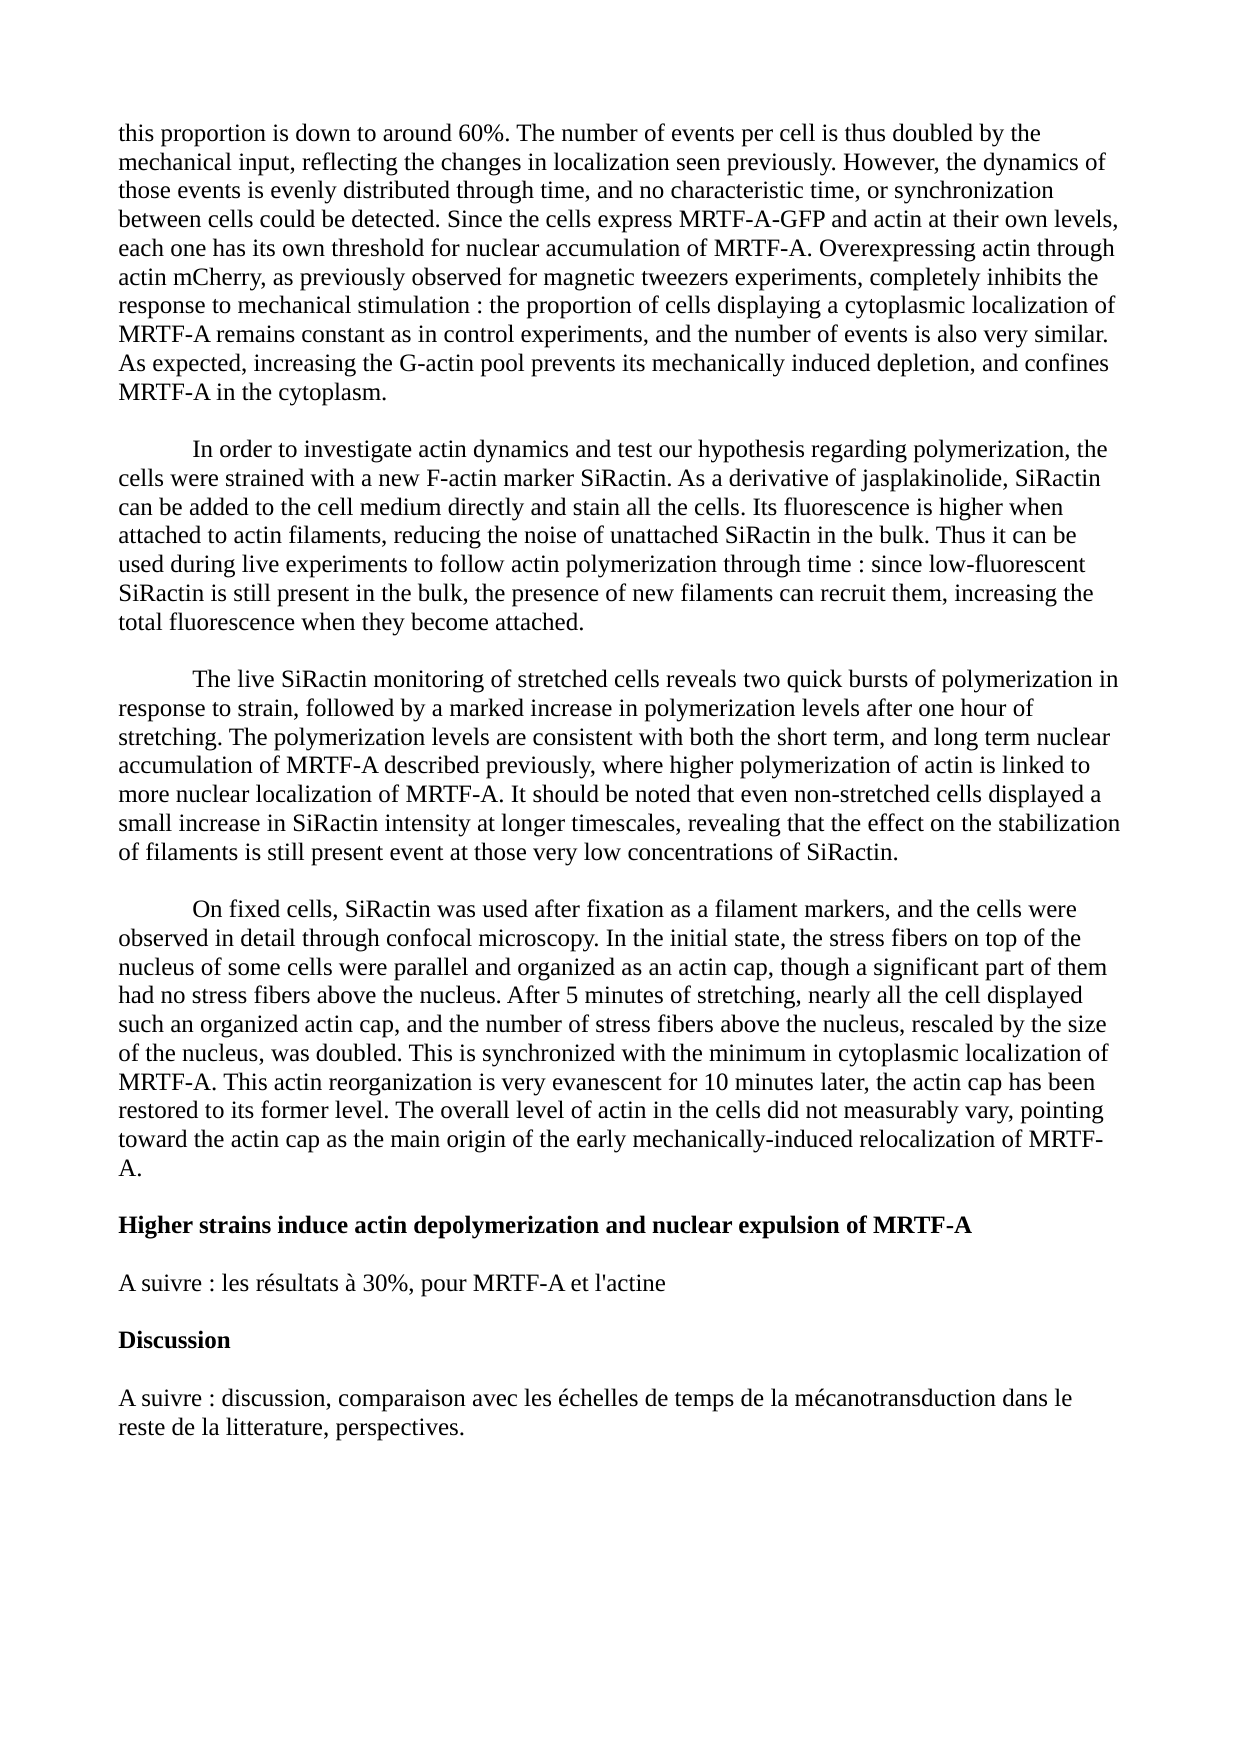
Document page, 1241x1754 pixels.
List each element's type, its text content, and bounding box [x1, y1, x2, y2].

text In order to investigate actin dynamics and test our hypothesis regarding polymerization, the cells were strained with a new F-actin marker SiRactin. As a derivative of jasplakinolide, SiRactin can be added to the cell medium directly and stain all the cells. Its fluorescence is higher when attached to actin filaments, reducing the noise of unattached SiRactin in the bulk. Thus it can be used during live experiments to follow actin polymerization through time : since low-fluorescent SiRactin is still present in the bulk, the presence of new filaments can recruit them, increasing the total fluorescence when they become attached. [118, 434, 1122, 636]
text A suivre : discussion, comparaison avec les échelles de temps de la mécanotransduction dans le reste de la litterature, perspectives. [118, 1383, 1122, 1441]
text Discussion [118, 1326, 1122, 1354]
text A suivre : les résultats à 30%, pour MRTF-A et l'actine [118, 1268, 1122, 1297]
text Higher strains induce actin depolymerization and nuclear expulsion of MRTF-A [118, 1211, 1122, 1239]
text On fixed cells, SiRactin was used after fixation as a filament markers, and the cells were observed in detail through confocal microscopy. In the initial state, the stress fibers on top of the nucleus of some cells were parallel and organized as an actin cap, though a significant part of them had no stress fibers above the nucleus. After 5 minutes of stretching, nearly all the cell displayed such an organized actin cap, and the number of stress fibers above the nucleus, rescaled by the size of the nucleus, was doubled. This is synchronized with the minimum in cytoplasmic localization of MRTF-A. This actin reorganization is very evanescent for 10 minutes later, the actin cap has been restored to its former level. The overall level of actin in the cells did not measurably vary, pointing toward the actin cap as the main origin of the early mechanically-induced relocalization of MRTF-A. [118, 894, 1122, 1182]
text this proportion is down to around 60%. The number of events per cell is thus doubled by the mechanical input, reflecting the changes in localization seen previously. However, the dynamics of those events is evenly distributed through time, and no characteristic time, or synchronization between cells could be detected. Since the cells express MRTF-A-GFP and actin at their own levels, each one has its own threshold for nuclear accumulation of MRTF-A. Overexpressing actin through actin mCherry, as previously observed for magnetic tweezers experiments, completely inhibits the response to mechanical stimulation : the proportion of cells displaying a cytoplasmic localization of MRTF-A remains constant as in control experiments, and the number of events is also very similar. As expected, increasing the G-actin pool prevents its mechanically induced depletion, and confines MRTF-A in the cytoplasm. [118, 118, 1122, 406]
text The live SiRactin monitoring of stretched cells reveals two quick bursts of polymerization in response to strain, followed by a marked increase in polymerization levels after one hour of stretching. The polymerization levels are consistent with both the short term, and long term nuclear accumulation of MRTF-A described previously, where higher polymerization of actin is linked to more nuclear localization of MRTF-A. It should be noted that even non-stretched cells displayed a small increase in SiRactin intensity at longer timescales, revealing that the effect on the stabilization of filaments is still present event at those very low concentrations of SiRactin. [118, 664, 1122, 866]
